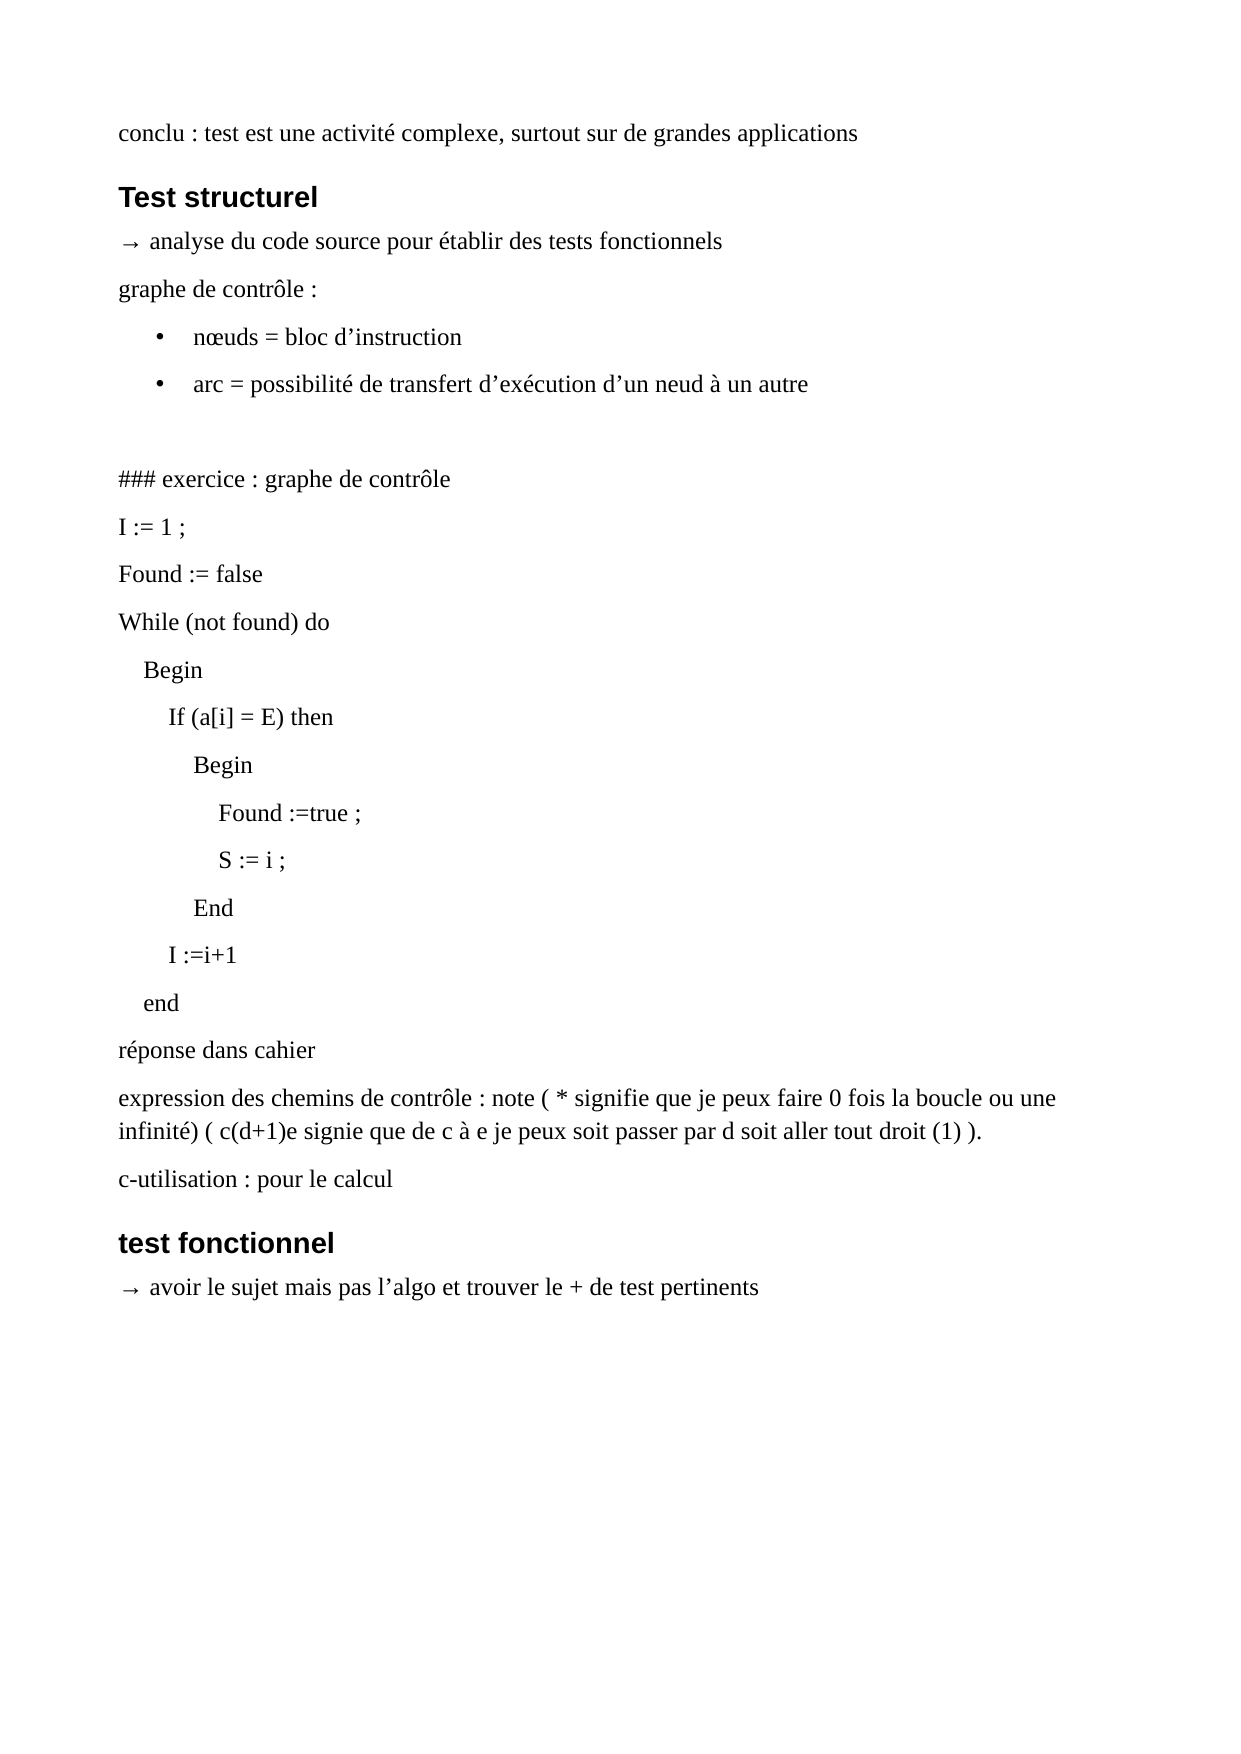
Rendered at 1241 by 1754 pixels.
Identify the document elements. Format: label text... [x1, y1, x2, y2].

text Begin [118, 655, 1122, 683]
text conclu : test est une activité complexe, surtout sur de grandes applications [118, 118, 1122, 147]
text graphe de contrôle : [118, 274, 1122, 303]
subtitle Test structurel [118, 180, 1122, 214]
subtitle test fonctionnel [118, 1226, 1122, 1259]
text expression des chemins de contrôle : note ( * signifie que je peux faire 0 fois la boucle ou une infinité) ( c(d+1)e signie que de c à e je peux soit passer par d soit aller tout droit (1) ). [118, 1083, 1122, 1145]
text c-utilisation : pour le calcul [118, 1164, 1122, 1193]
list nœuds = bloc d’instruction [156, 322, 1122, 350]
text end [118, 988, 1122, 1017]
text ### exercice : graphe de contrôle [118, 464, 1122, 493]
text Found :=true ; [118, 798, 1122, 826]
text réponse dans cahier [118, 1036, 1122, 1064]
text Found := false [118, 559, 1122, 588]
text → avoir le sujet mais pas l’algo et trouver le + de test pertinents [118, 1272, 1122, 1301]
text If (a[i] = E) then [118, 702, 1122, 731]
text I :=i+1 [118, 940, 1122, 969]
text → analyse du code source pour établir des tests fonctionnels [118, 226, 1122, 255]
text I := 1 ; [118, 512, 1122, 541]
text End [118, 893, 1122, 922]
list arc = possibilité de transfert d’exécution d’un neud à un autre [156, 369, 1122, 398]
text S := i ; [118, 845, 1122, 874]
text Begin [118, 750, 1122, 779]
text While (not found) do [118, 607, 1122, 636]
